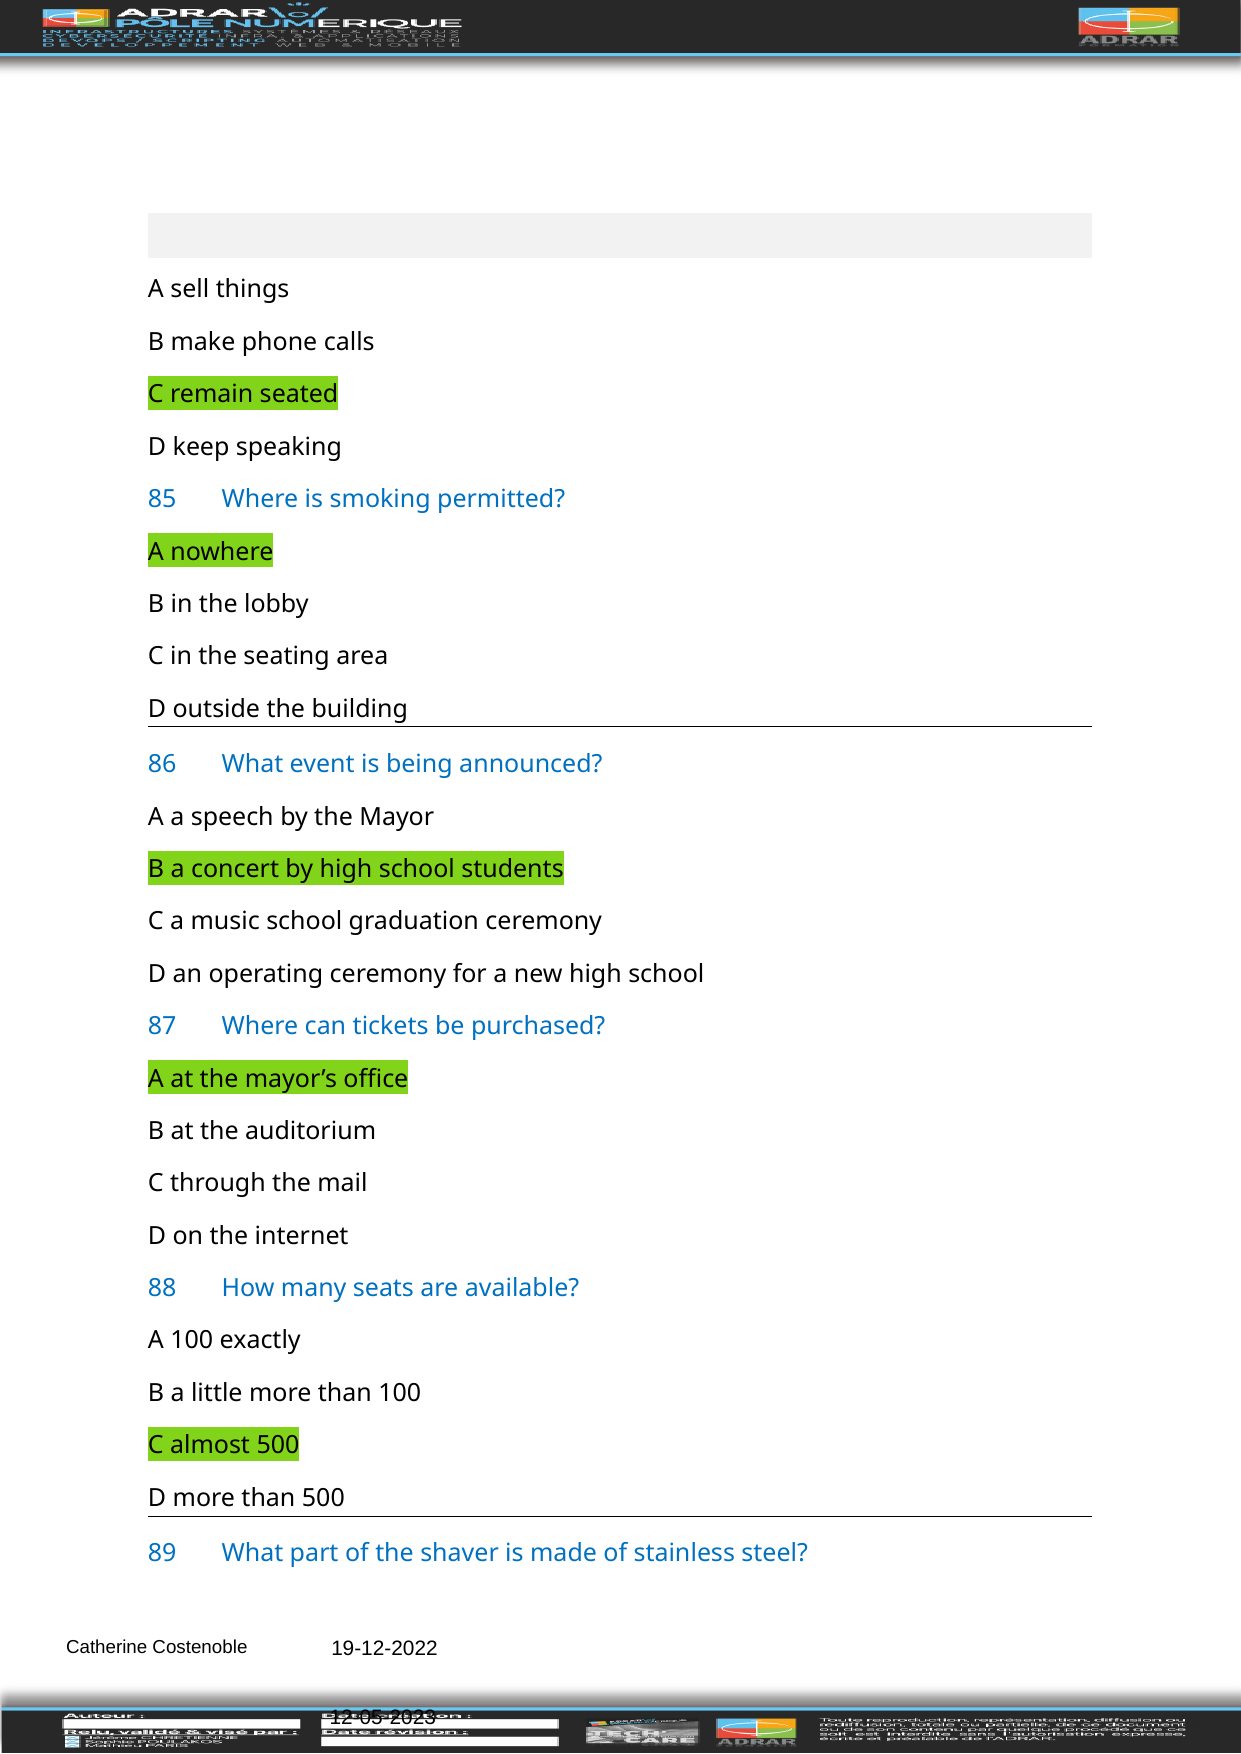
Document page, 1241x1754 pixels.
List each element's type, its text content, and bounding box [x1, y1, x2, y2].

text D an operating ceremony for a new high school [148, 955, 1092, 989]
text A 100 exactly [148, 1322, 1092, 1356]
text D on the internet [148, 1217, 1092, 1251]
text 86 What event is being announced? [148, 746, 1092, 780]
text A sell things [148, 271, 1092, 305]
text C a music school graduation ceremony [148, 903, 1092, 937]
text 88 How many seats are available? [148, 1270, 1092, 1304]
text A a speech by the Mayor [148, 798, 1092, 832]
text 85 Where is smoking permitted? [148, 481, 1092, 515]
text C almost 500 [148, 1427, 1092, 1461]
picture [1, 1742, 1241, 1753]
text B at the auditorium [148, 1113, 1092, 1147]
text A at the mayor’s office [148, 1060, 1092, 1094]
text 89 What part of the shaver is made of stainless steel? [148, 1535, 1092, 1569]
text D keep speaking [148, 428, 1092, 462]
text B in the lobby [148, 586, 1092, 619]
text C remain seated [148, 376, 1092, 410]
text D more than 500 [148, 1479, 1092, 1516]
text C through the mail [148, 1165, 1092, 1199]
text B a concert by high school students [148, 851, 1092, 885]
picture [0, 0, 1241, 10]
text C in the seating area [148, 638, 1092, 672]
text A nowhere [148, 533, 1092, 567]
text D outside the building [148, 690, 1092, 726]
text B make phone calls [148, 323, 1092, 358]
text 87 Where can tickets be purchased? [148, 1008, 1092, 1042]
text B a little more than 100 [148, 1374, 1092, 1409]
